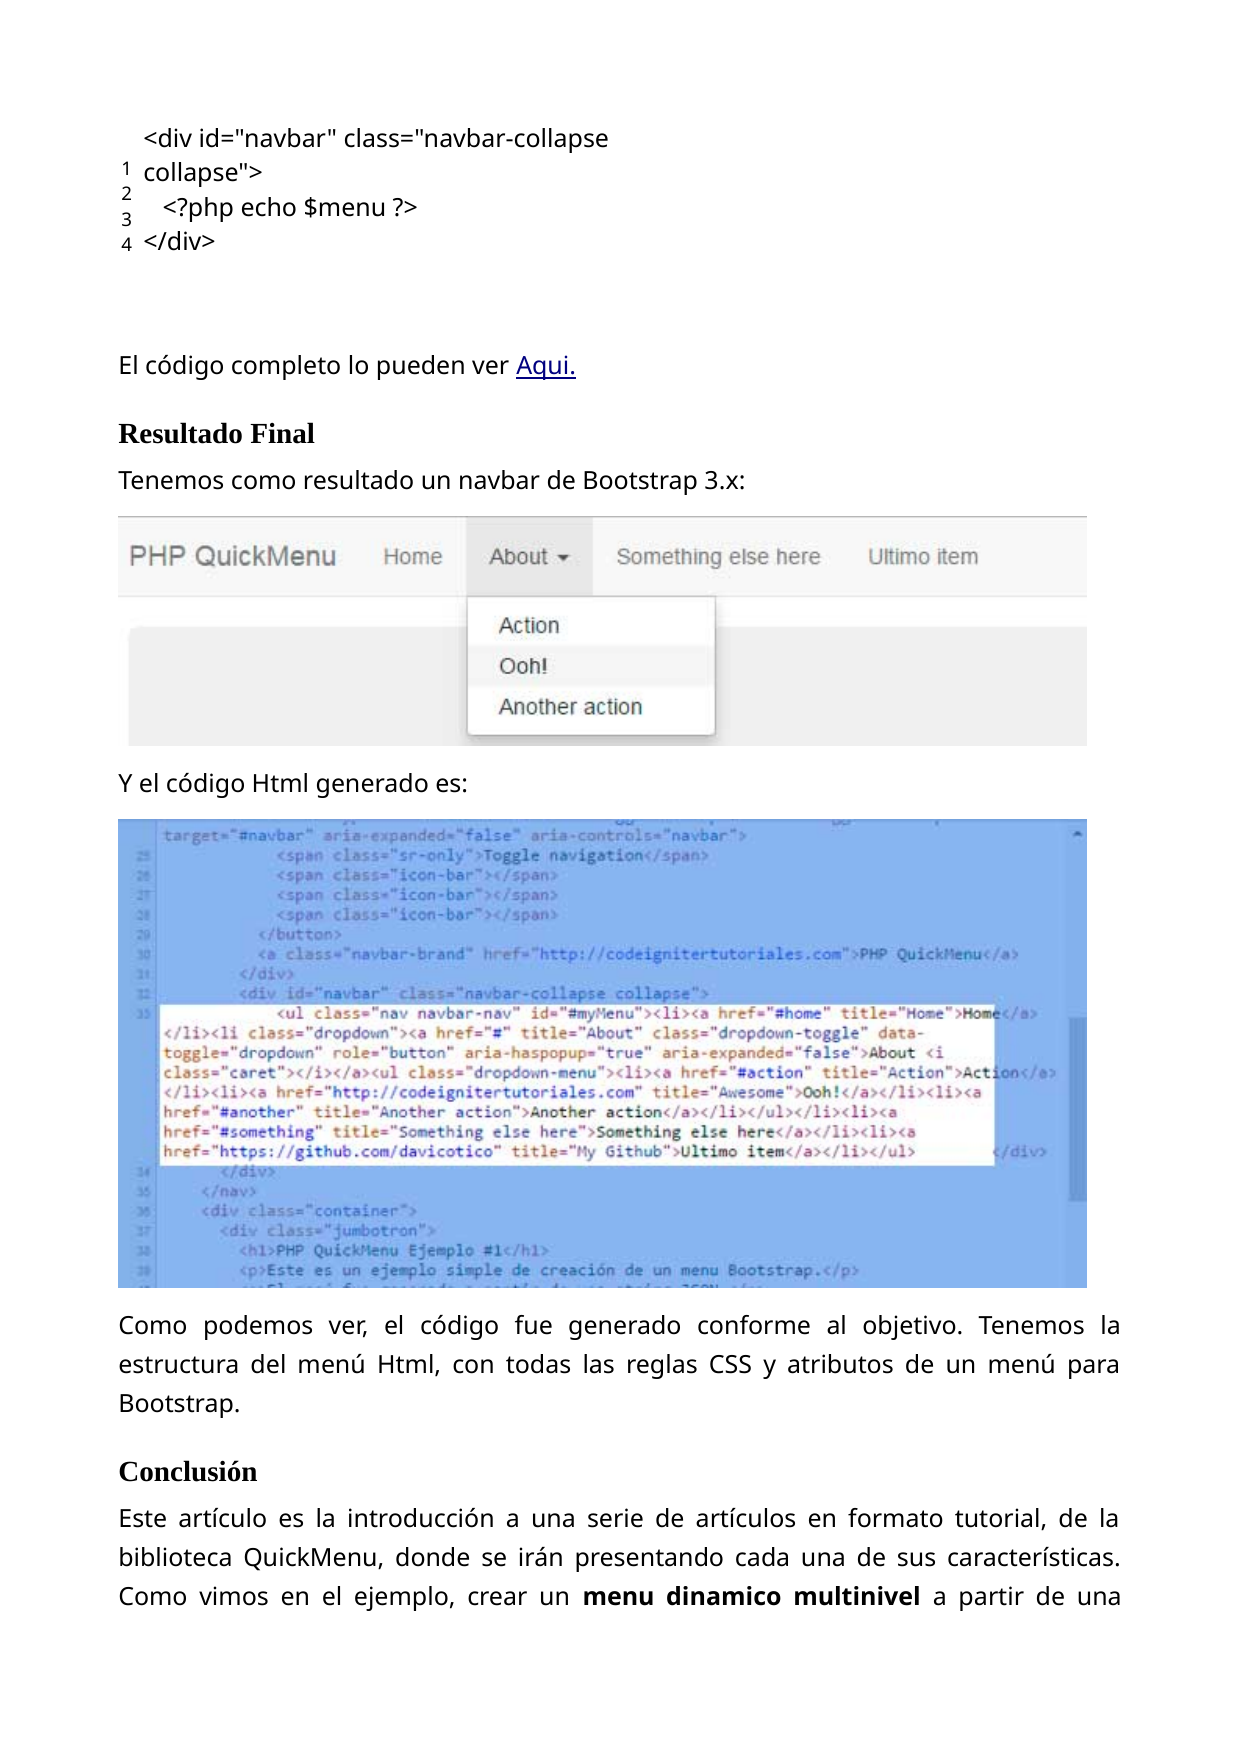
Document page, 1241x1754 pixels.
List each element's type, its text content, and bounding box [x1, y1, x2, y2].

text Y el código Html generado es: [118, 766, 1122, 799]
table_header 1 2 3 4 [118, 118, 140, 294]
picture [118, 516, 1087, 746]
text Como podemos ver, el código fue generado conforme al objetivo. Tenemos la estructura del menú Html, con todas las reglas CSS y atributos de un menú para Bootstrap. [118, 1308, 1122, 1420]
text Tenemos como resultado un navbar de Bootstrap 3.x: [118, 462, 1122, 496]
subtitle Resultado Final [118, 416, 1122, 450]
picture [118, 819, 1087, 1288]
text Este artículo es la introducción a una serie de artículos en formato tutorial, de la biblioteca QuickMenu, donde se irán presentando cada una de sus características. Como vimos en el ejemplo, crear un menu dinamico multinivel a partir de una [118, 1500, 1122, 1613]
table_header <div id="navbar" class="navbar-collapse collapse"> <?php echo $menu ?> </div> [140, 118, 679, 294]
subtitle Conclusión [118, 1454, 1122, 1488]
text El código completo lo pueden ver Aqui. [118, 348, 1122, 382]
